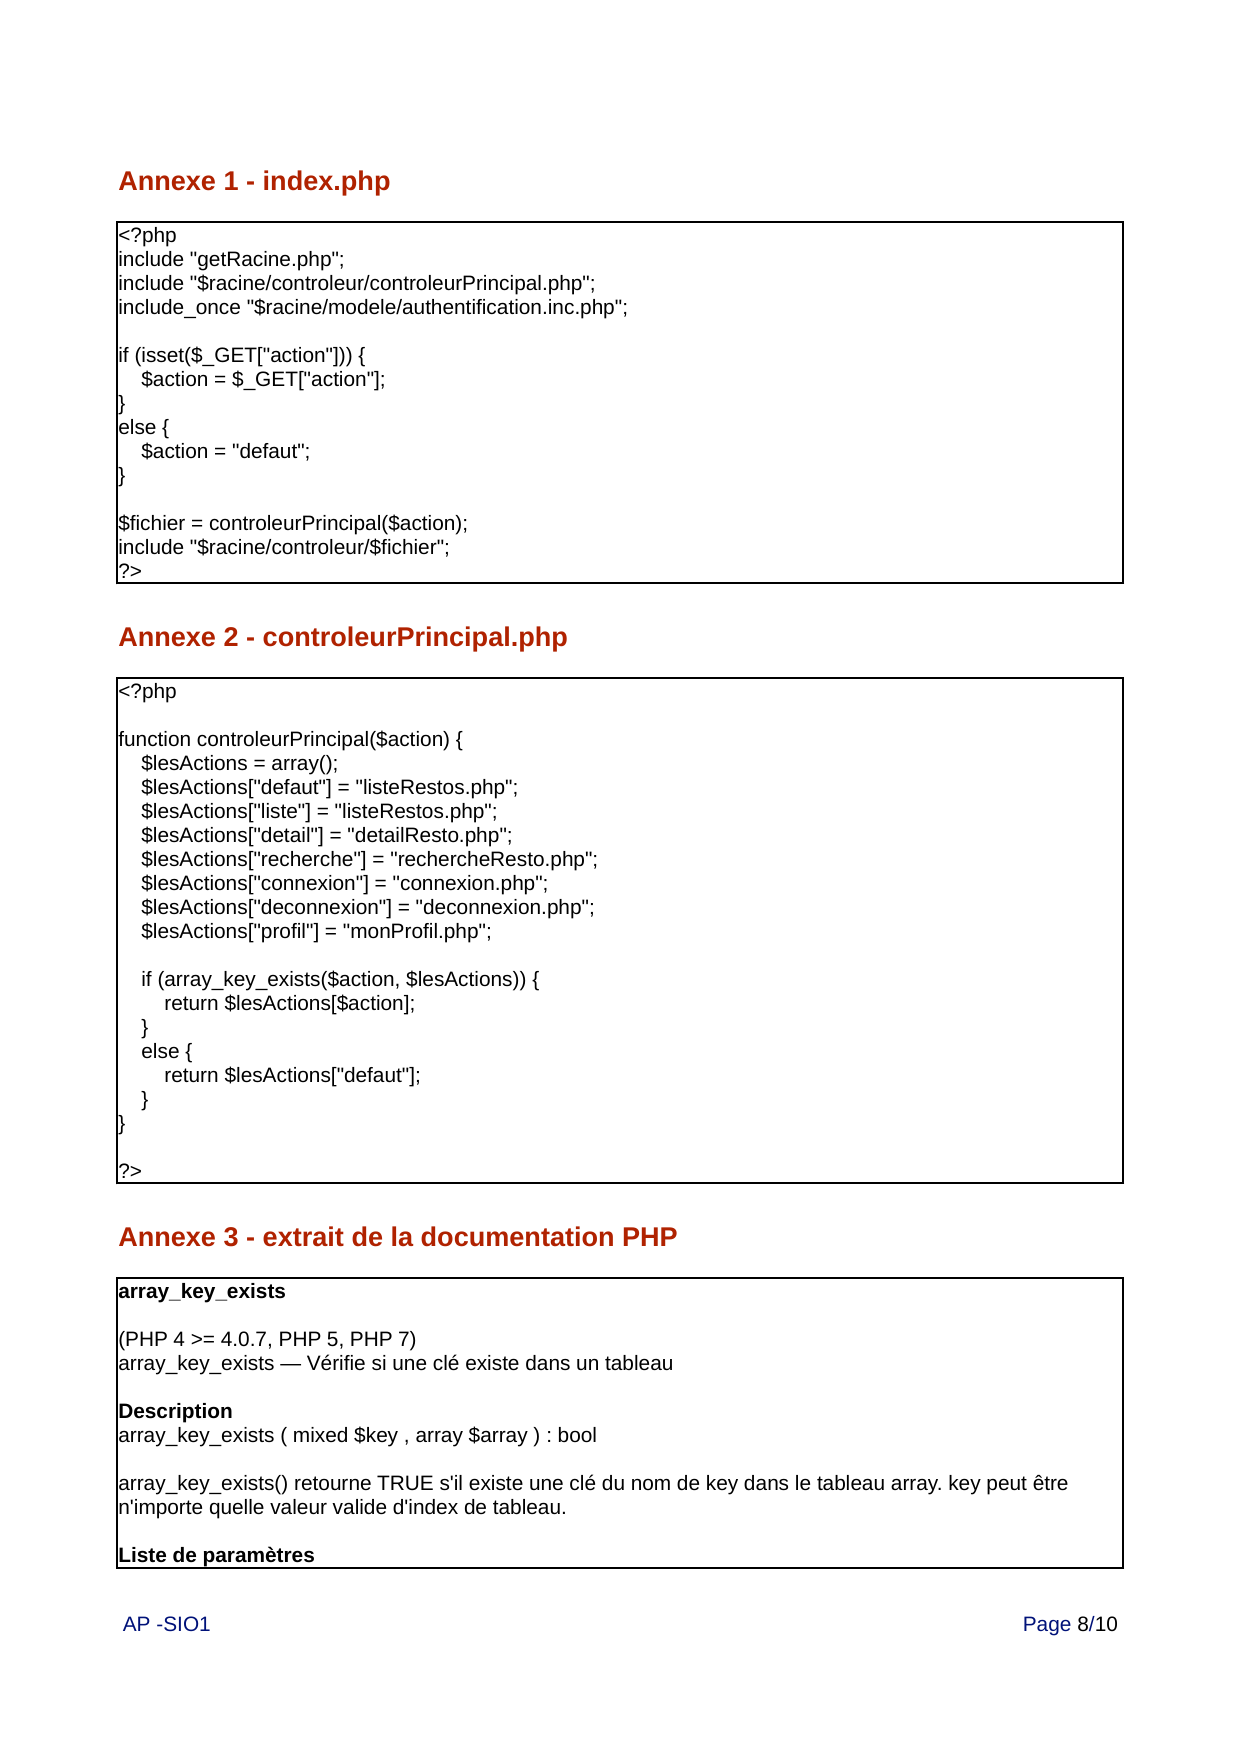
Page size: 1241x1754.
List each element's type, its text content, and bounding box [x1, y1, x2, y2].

text $lesActions["deconnexion"] = "deconnexion.php"; [118, 895, 1122, 919]
text Annexe 2 - controleurPrincipal.php [118, 621, 1122, 652]
text else { [118, 1039, 1122, 1063]
text (PHP 4 >= 4.0.7, PHP 5, PHP 7) [118, 1327, 1122, 1351]
text $action = $_GET["action"]; [118, 367, 1122, 391]
text array_key_exists — Vérifie si une clé existe dans un tableau [118, 1351, 1122, 1375]
text ?> [118, 1156, 1122, 1182]
text if (isset($_GET["action"])) { [118, 343, 1122, 367]
text Liste de paramètres [118, 1541, 1122, 1567]
text return $lesActions[$action]; [118, 991, 1122, 1015]
text function controleurPrincipal($action) { [118, 727, 1122, 751]
text include "getRacine.php"; [118, 247, 1122, 271]
text if (array_key_exists($action, $lesActions)) { [118, 967, 1122, 991]
text else { [118, 415, 1122, 439]
text Description [118, 1399, 1122, 1423]
text } [118, 463, 1122, 487]
text } [118, 1015, 1122, 1039]
text array_key_exists() retourne TRUE s'il existe une clé du nom de key dans le tableau array. key peut être n'importe quelle valeur valide d'index de tableau. [118, 1471, 1122, 1519]
text ?> [118, 556, 1122, 582]
text include "$racine/controleur/controleurPrincipal.php"; [118, 271, 1122, 295]
text $lesActions = array(); [118, 751, 1122, 775]
text Annexe 3 - extrait de la documentation PHP [118, 1221, 1122, 1252]
text array_key_exists ( mixed $key , array $array ) : bool [118, 1423, 1122, 1447]
text $lesActions["recherche"] = "rechercheResto.php"; [118, 847, 1122, 871]
text $lesActions["defaut"] = "listeRestos.php"; [118, 775, 1122, 799]
text $lesActions["connexion"] = "connexion.php"; [118, 871, 1122, 895]
text include "$racine/controleur/$fichier"; [118, 534, 1122, 556]
text $lesActions["liste"] = "listeRestos.php"; [118, 799, 1122, 823]
text include_once "$racine/modele/authentification.inc.php"; [118, 295, 1122, 319]
text } [118, 391, 1122, 415]
text $lesActions["profil"] = "monProfil.php"; [118, 919, 1122, 943]
text $action = "defaut"; [118, 439, 1122, 463]
text } [118, 1087, 1122, 1111]
text return $lesActions["defaut"]; [118, 1063, 1122, 1087]
text array_key_exists [118, 1279, 1122, 1303]
text <?php [118, 223, 1122, 247]
text $lesActions["detail"] = "detailResto.php"; [118, 823, 1122, 847]
text $fichier = controleurPrincipal($action); [118, 511, 1122, 534]
text Annexe 1 - index.php [118, 165, 1122, 196]
text } [118, 1111, 1122, 1134]
text <?php [118, 679, 1122, 703]
